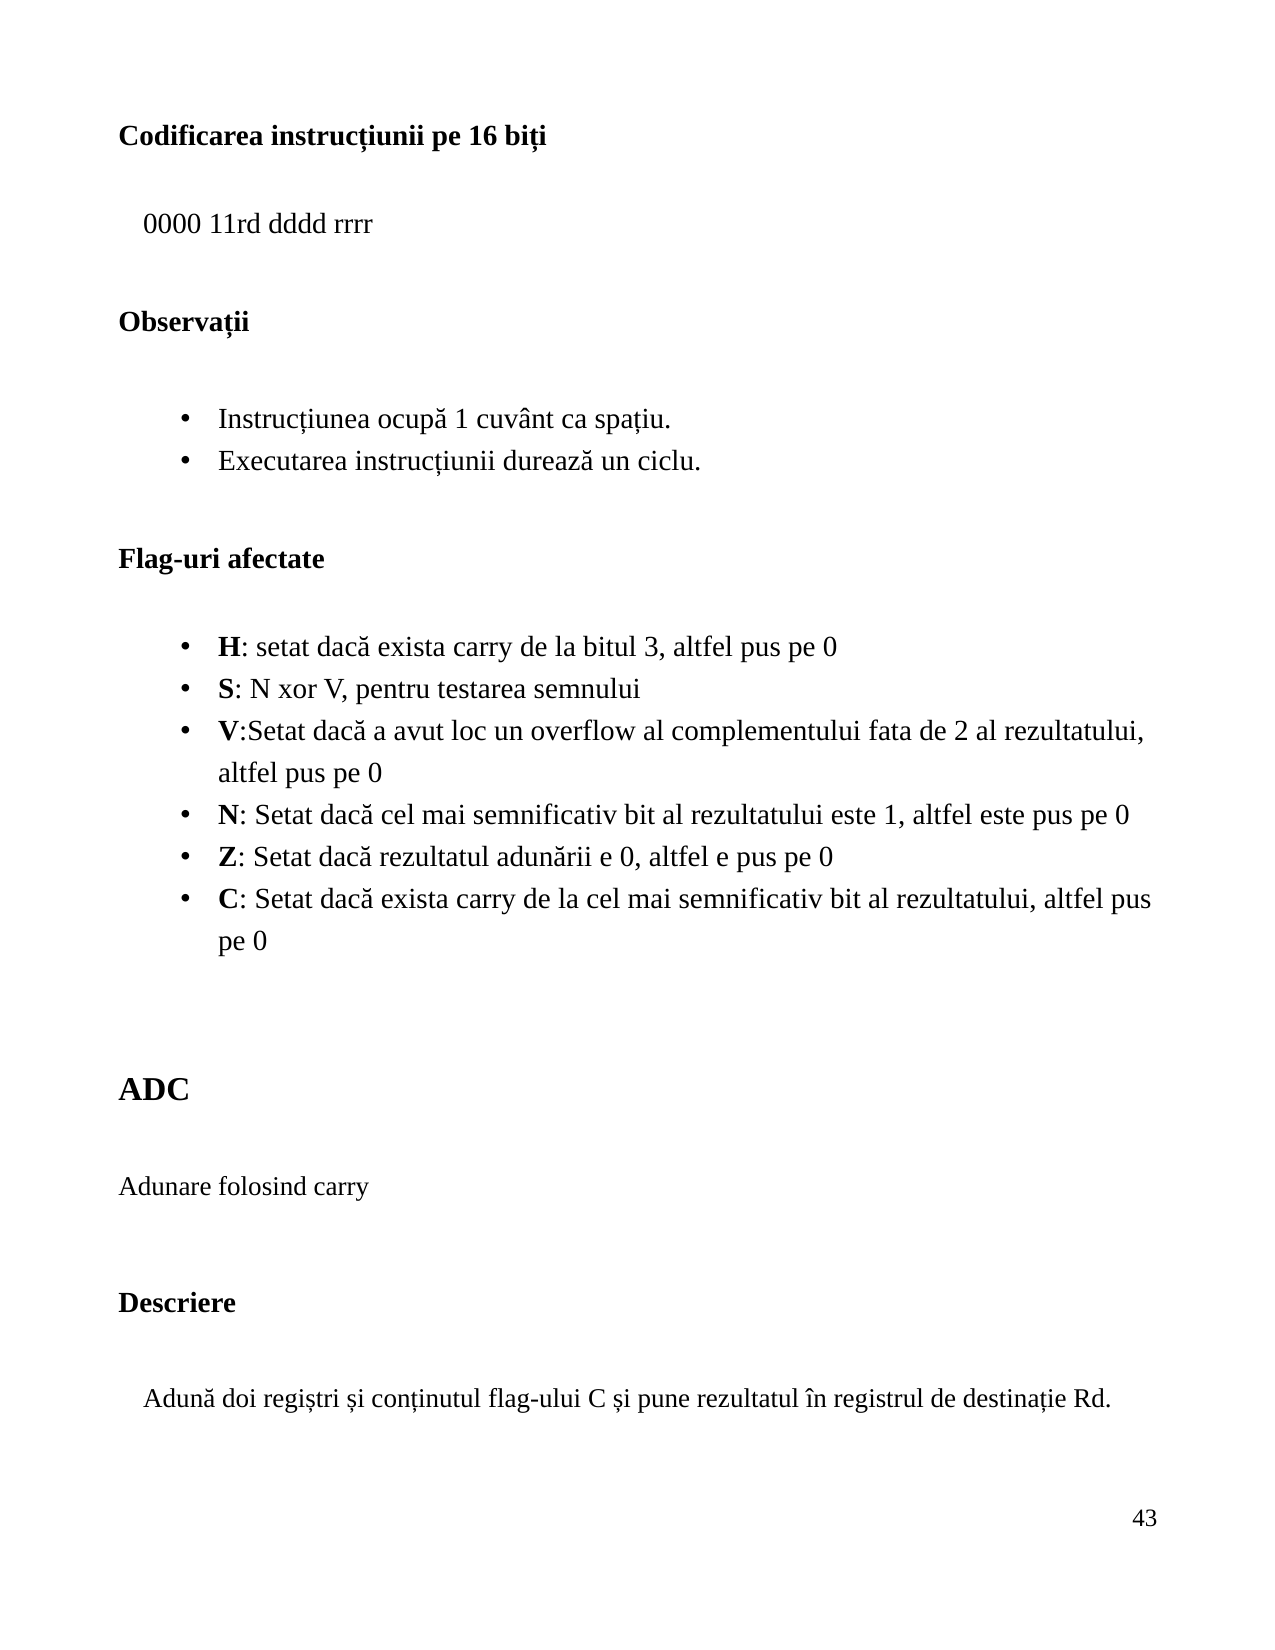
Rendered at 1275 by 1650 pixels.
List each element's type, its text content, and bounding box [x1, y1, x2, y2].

subtitle Flag-uri afectate [118, 541, 1157, 575]
subtitle Codificarea instrucțiunii pe 16 biți [118, 118, 1157, 152]
text 0000 11rd dddd rrrr [143, 206, 1157, 239]
text Adunare folosind carry [118, 1170, 1157, 1202]
text Adună doi regiștri și conținutul flag-ului C și pune rezultatul în registrul de destinație Rd. [143, 1382, 1157, 1413]
list C: Setat dacă exista carry de la cel mai semnificativ bit al rezultatului, altfel pus pe 0 [180, 881, 1157, 956]
list V:Setat dacă a avut loc un overflow al complementului fata de 2 al rezultatului, altfel pus pe 0 [180, 713, 1157, 788]
list N: Setat dacă cel mai semnificativ bit al rezultatului este 1, altfel este pus pe 0 [180, 797, 1157, 831]
list S: N xor V, pentru testarea semnului [180, 671, 1157, 705]
subtitle Descriere [118, 1286, 1157, 1319]
subtitle ADC [118, 1069, 1157, 1108]
list Z: Setat dacă rezultatul adunării e 0, altfel e pus pe 0 [180, 839, 1157, 872]
list H: setat dacă exista carry de la bitul 3, altfel pus pe 0 [180, 629, 1157, 663]
list Executarea instrucțiunii durează un ciclu. [180, 443, 1157, 476]
list Instrucțiunea ocupă 1 cuvânt ca spațiu. [180, 401, 1157, 434]
subtitle Observații [118, 304, 1157, 338]
